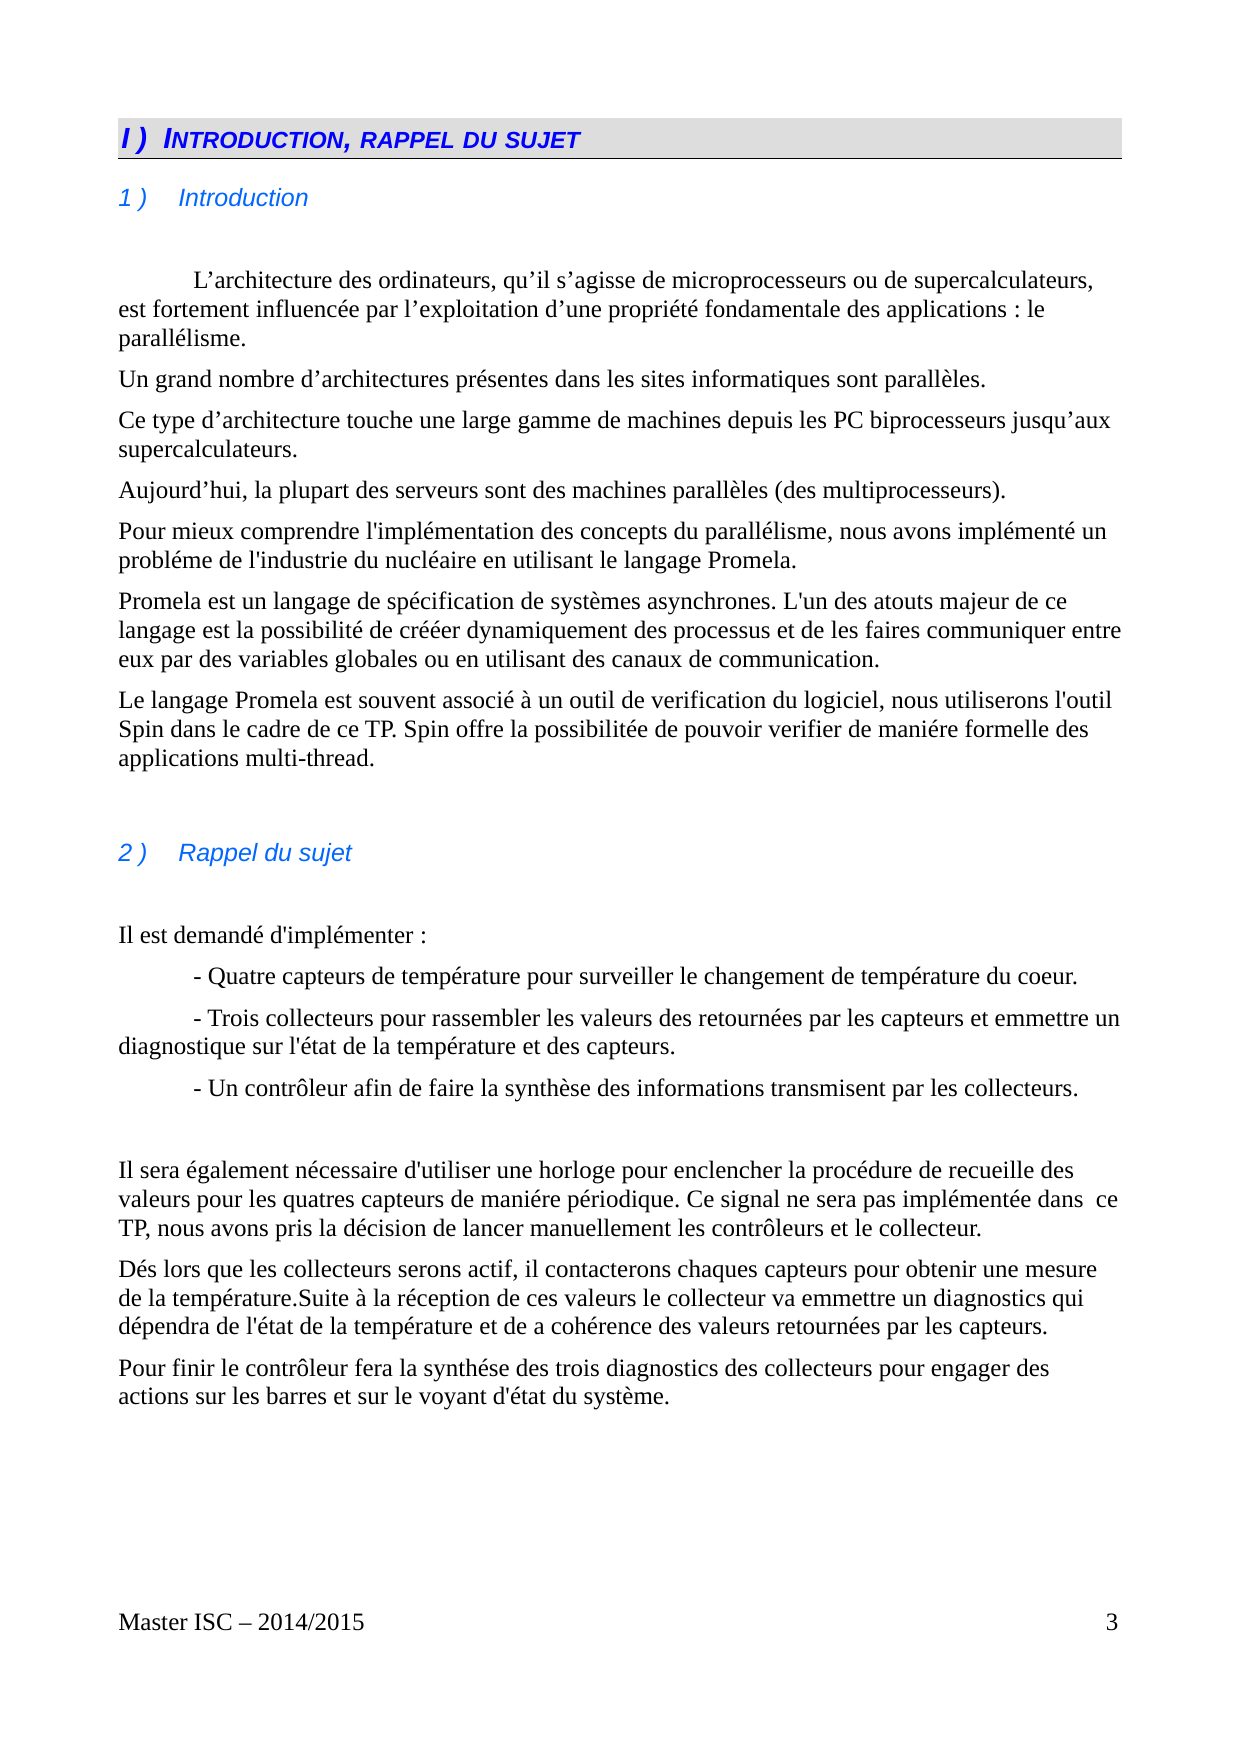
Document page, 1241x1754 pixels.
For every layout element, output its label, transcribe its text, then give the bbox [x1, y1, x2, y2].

subtitle Introduction, rappel du sujet [118, 118, 1122, 158]
text Ce type d’architecture touche une large gamme de machines depuis les PC biprocesseurs jusqu’aux supercalculateurs. [118, 405, 1122, 463]
subtitle Rappel du sujet [118, 838, 1122, 866]
text - Trois collecteurs pour rassembler les valeurs des retournées par les capteurs et emmettre un diagnostique sur l'état de la température et des capteurs. [118, 1003, 1122, 1060]
text - Un contrôleur afin de faire la synthèse des informations transmisent par les collecteurs. [118, 1073, 1122, 1101]
text Promela est un langage de spécification de systèmes asynchrones. L'un des atouts majeur de ce langage est la possibilité de crééer dynamiquement des processus et de les faires communiquer entre eux par des variables globales ou en utilisant des canaux de communication. [118, 586, 1122, 673]
subtitle Introduction [118, 183, 1122, 211]
text - Quatre capteurs de température pour surveiller le changement de température du coeur. [118, 961, 1122, 990]
text Dés lors que les collecteurs serons actif, il contacterons chaques capteurs pour obtenir une mesure de la température.Suite à la réception de ces valeurs le collecteur va emmettre un diagnostics qui dépendra de l'état de la température et de a cohérence des valeurs retournées par les capteurs. [118, 1254, 1122, 1340]
text Un grand nombre d’architectures présentes dans les sites informatiques sont parallèles. [118, 364, 1122, 393]
text Aujourd’hui, la plupart des serveurs sont des machines parallèles (des multiprocesseurs). [118, 475, 1122, 504]
text Pour finir le contrôleur fera la synthése des trois diagnostics des collecteurs pour engager des actions sur les barres et sur le voyant d'état du système. [118, 1353, 1122, 1410]
text Il est demandé d'implémenter : [118, 920, 1122, 949]
text Pour mieux comprendre l'implémentation des concepts du parallélisme, nous avons implémenté un probléme de l'industrie du nucléaire en utilisant le langage Promela. [118, 516, 1122, 574]
text Il sera également nécessaire d'utiliser une horloge pour enclencher la procédure de recueille des valeurs pour les quatres capteurs de maniére périodique. Ce signal ne sera pas implémentée dans ce TP, nous avons pris la décision de lancer manuellement les contrôleurs et le collecteur. [118, 1155, 1122, 1241]
text L’architecture des ordinateurs, qu’il s’agisse de microprocesseurs ou de supercalculateurs, est fortement influencée par l’exploitation d’une propriété fondamentale des applications : le parallélisme. [118, 265, 1122, 351]
text Le langage Promela est souvent associé à un outil de verification du logiciel, nous utiliserons l'outil Spin dans le cadre de ce TP. Spin offre la possibilitée de pouvoir verifier de maniére formelle des applications multi-thread. [118, 685, 1122, 771]
